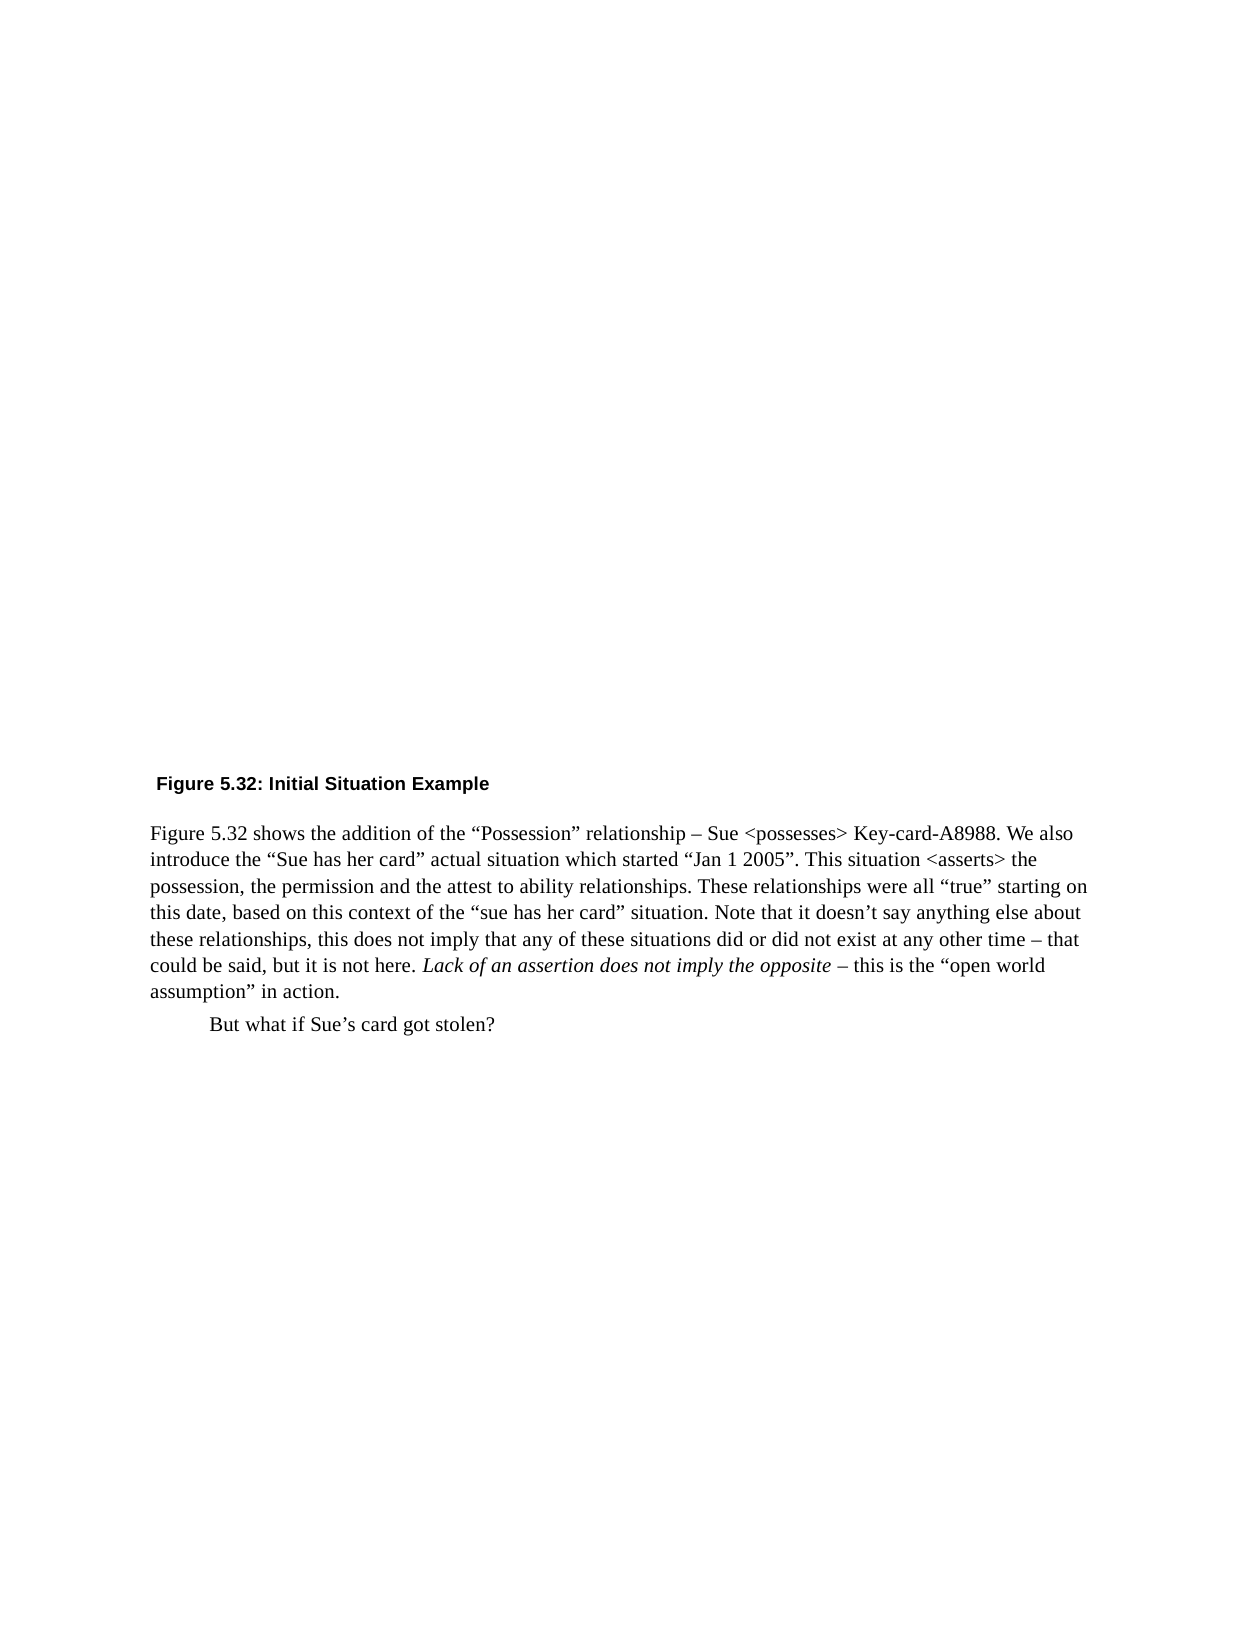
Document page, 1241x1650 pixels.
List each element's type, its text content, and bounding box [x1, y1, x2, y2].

text But what if Sue’s card got stolen? [209, 1012, 1031, 1036]
text Figure 5.32: Initial Situation Example [156, 213, 1096, 794]
text Figure 5.32 shows the addition of the “Possession” relationship – Sue <possesses> Key-card-A8988. We also introduce the “Sue has her card” actual situation which started “Jan 1 2005”. This situation <asserts> the possession, the permission and the attest to ability relationships. These relationships were all “true” starting on this date, based on this context of the “sue has her card” situation. Note that it doesn’t say anything else about these relationships, this does not imply that any of these situations did or did not exist at any other time – that could be said, but it is not here. Lack of an assertion does not imply the opposite – this is the “open world assumption” in action. [150, 215, 1090, 1003]
